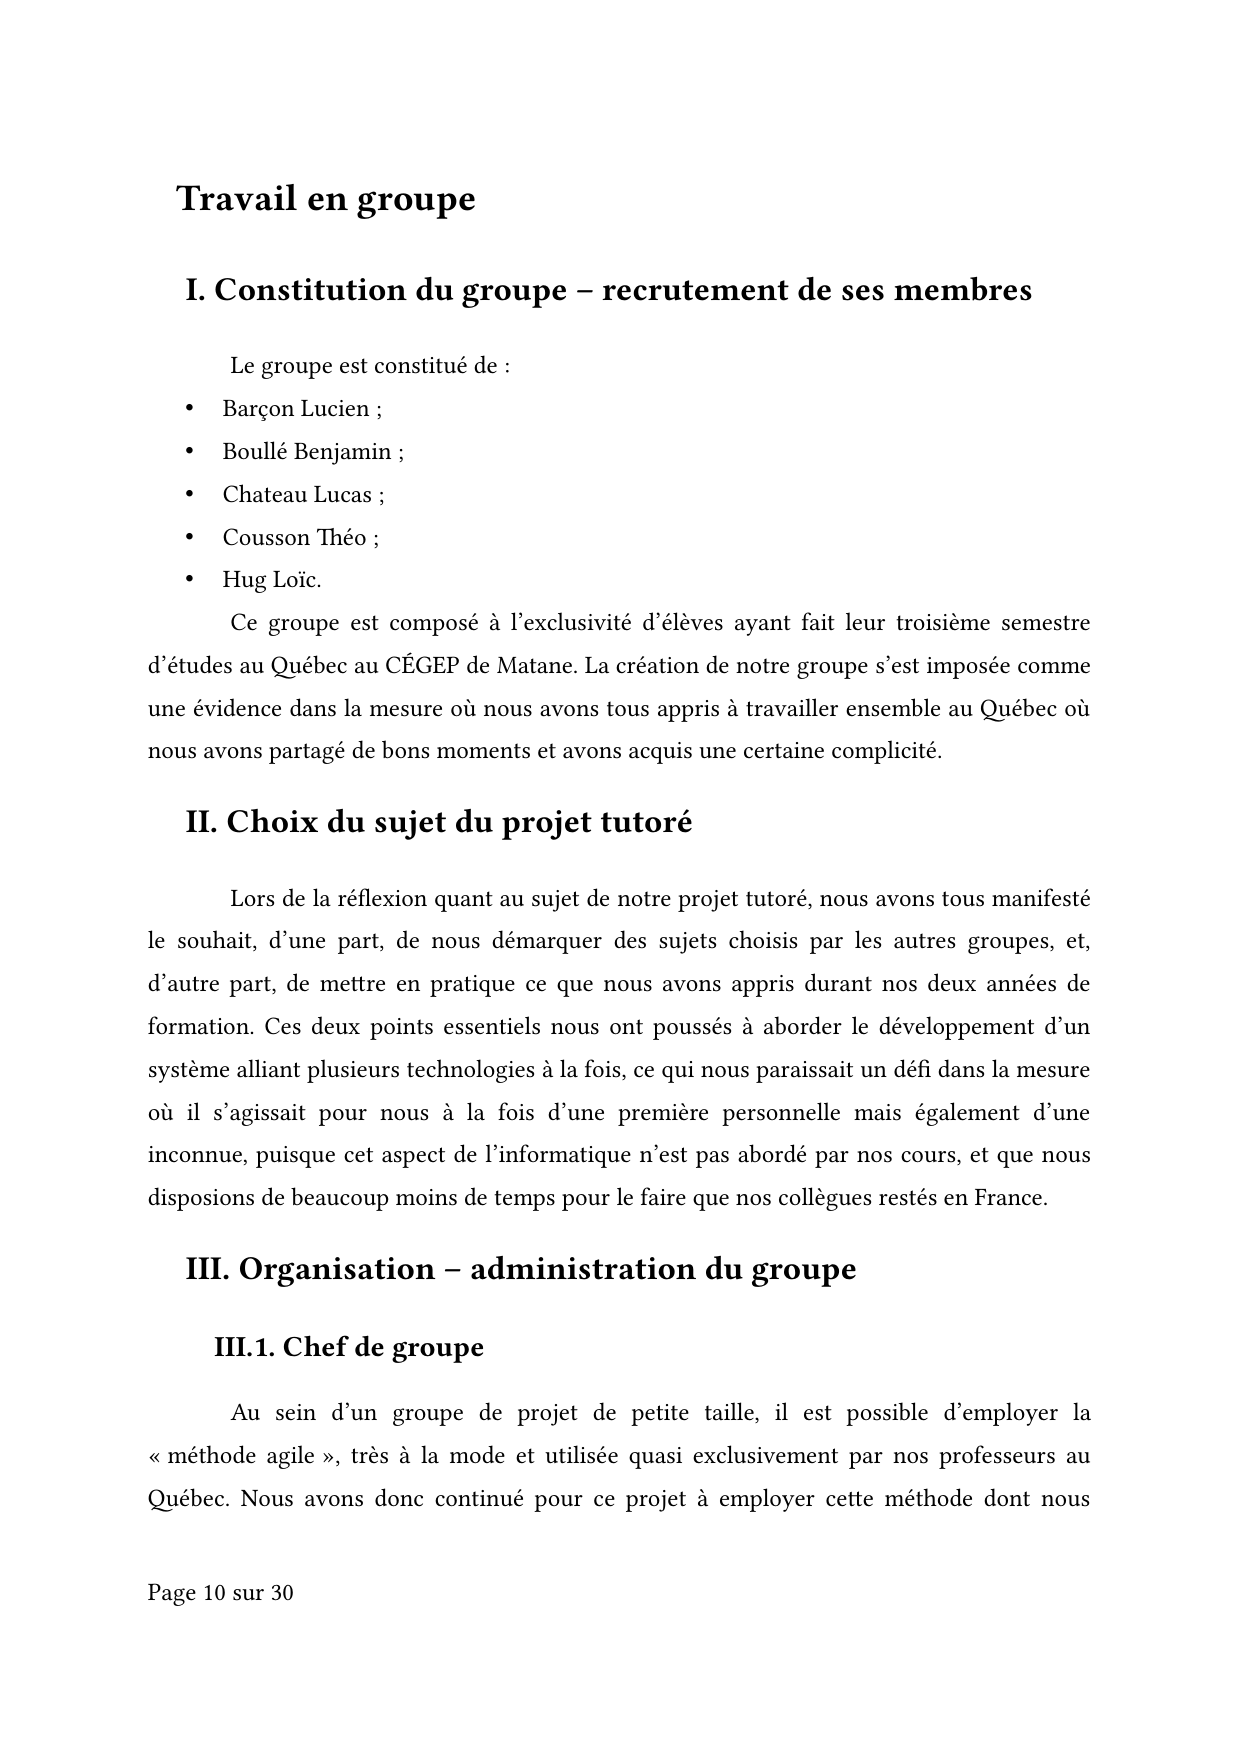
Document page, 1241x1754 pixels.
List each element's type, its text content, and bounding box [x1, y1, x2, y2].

list Barçon Lucien ; [185, 394, 1093, 423]
list Hug Loïc. [185, 565, 1093, 594]
text Ce groupe est composé à l’exclusivité d’élèves ayant fait leur troisième semestre d’études au Québec au CÉGEP de Matane. La création de notre groupe s’est imposée comme une évidence dans la mesure où nous avons tous appris à travailler ensemble au Québec où nous avons partagé de bons moments et avons acquis une certaine complicité. [148, 608, 1093, 765]
subtitle Travail en groupe [148, 177, 1093, 220]
text Lors de la réflexion quant au sujet de notre projet tutoré, nous avons tous manifesté le souhait, d’une part, de nous démarquer des sujets choisis par les autres groupes, et, d’autre part, de mettre en pratique ce que nous avons appris durant nos deux années de formation. Ces deux points essentiels nous ont poussés à aborder le développement d’un système alliant plusieurs technologies à la fois, ce qui nous paraissait un défi dans la mesure où il s’agissait pour nous à la fois d’une première personnelle mais également d’une inconnue, puisque cet aspect de l’informatique n’est pas abordé par nos cours, et que nous disposions de beaucoup moins de temps pour le faire que nos collègues restés en France. [148, 884, 1093, 1212]
subtitle Organisation – administration du groupe [177, 1250, 1093, 1288]
list Cousson Théo ; [185, 522, 1093, 551]
text Au sein d’un groupe de projet de petite taille, il est possible d’employer la « méthode agile », très à la mode et utilisée quasi exclusivement par nos professeurs au Québec. Nous avons donc continué pour ce projet à employer cette méthode dont nous [148, 1398, 1093, 1512]
list Chateau Lucas ; [185, 480, 1093, 508]
subtitle Choix du sujet du projet tutoré [177, 803, 1093, 841]
subtitle Constitution du groupe – recrutement de ses membres [177, 271, 1093, 309]
subtitle Chef de groupe [148, 1330, 1093, 1364]
text Le groupe est constitué de : [148, 351, 1093, 380]
list Boullé Benjamin ; [185, 437, 1093, 465]
